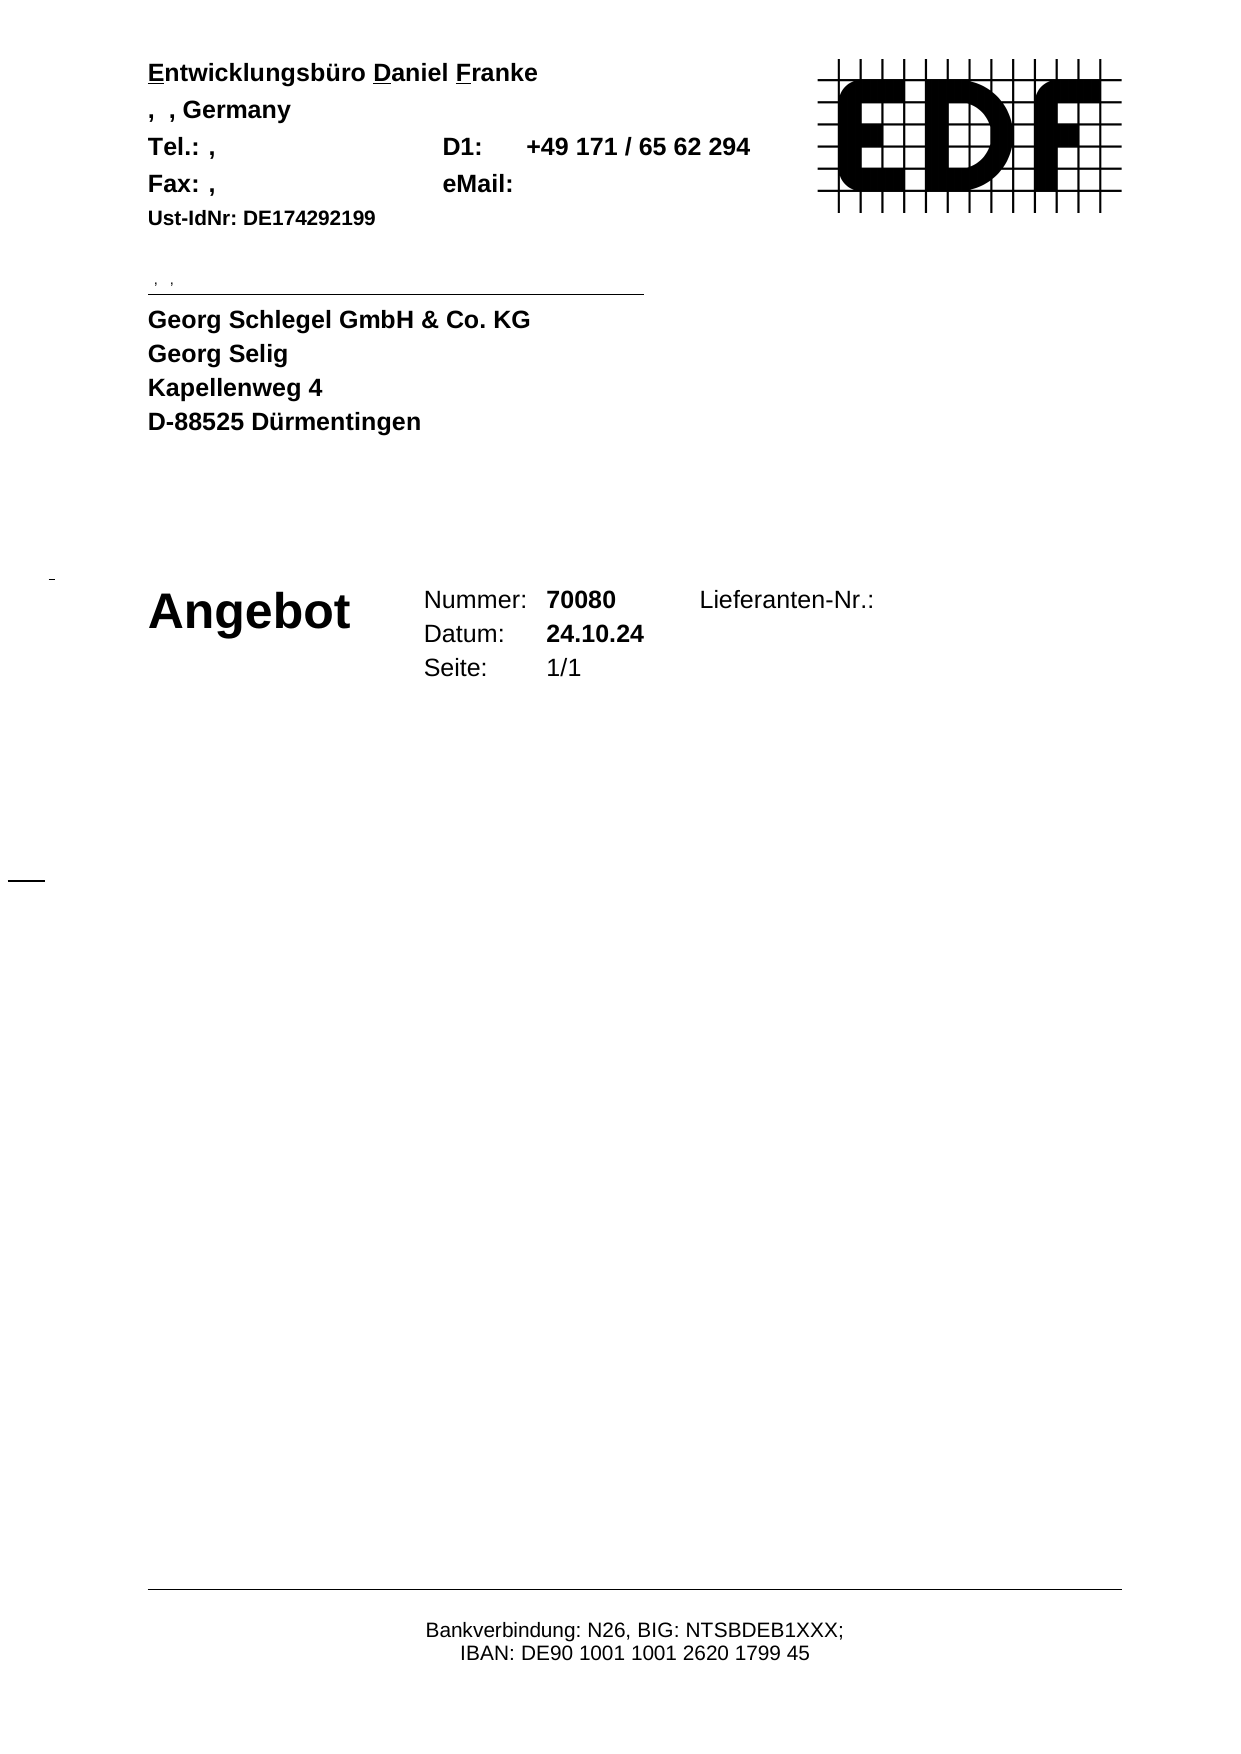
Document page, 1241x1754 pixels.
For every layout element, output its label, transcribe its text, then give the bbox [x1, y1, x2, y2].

table_header Angebot [148, 583, 421, 685]
text Fax: 0771-8989420, eMail: franke@edf-online.de [148, 170, 817, 198]
table_cell 1/1 [543, 651, 696, 685]
text D-88525 Dürmentingen [148, 408, 644, 436]
table_header [923, 583, 1122, 617]
table_cell [696, 651, 923, 685]
text Entwicklungsbüro Daniel Franke [148, 59, 817, 87]
text Ust-IdNr: DE174292199 [148, 207, 1122, 230]
table_cell [923, 651, 1122, 685]
text Tel.: 0771-8989486, D1: +49 171 / 65 62 294 [148, 133, 817, 161]
text Entwicklungsbüro Daniel Franke, Wiesenstr. 1, 78166 Donaueschingen [148, 266, 644, 294]
table_cell Seite: [421, 651, 543, 685]
table_header 70080 [543, 583, 696, 617]
table_cell [923, 617, 1122, 651]
text Kapellenweg 4 [148, 374, 644, 402]
table_header Lieferanten-Nr.: [696, 583, 923, 617]
text Georg Selig [148, 340, 644, 368]
picture [817, 59, 1122, 213]
table_cell Datum: [421, 617, 543, 651]
table_cell [696, 617, 923, 651]
text Georg Schlegel GmbH & Co. KG [148, 306, 644, 333]
table_cell 24.10.24 [543, 617, 696, 651]
text Wiesenstr. 1, 78166 Donaueschingen, Germany [148, 96, 817, 124]
table_header Nummer: [421, 583, 543, 617]
